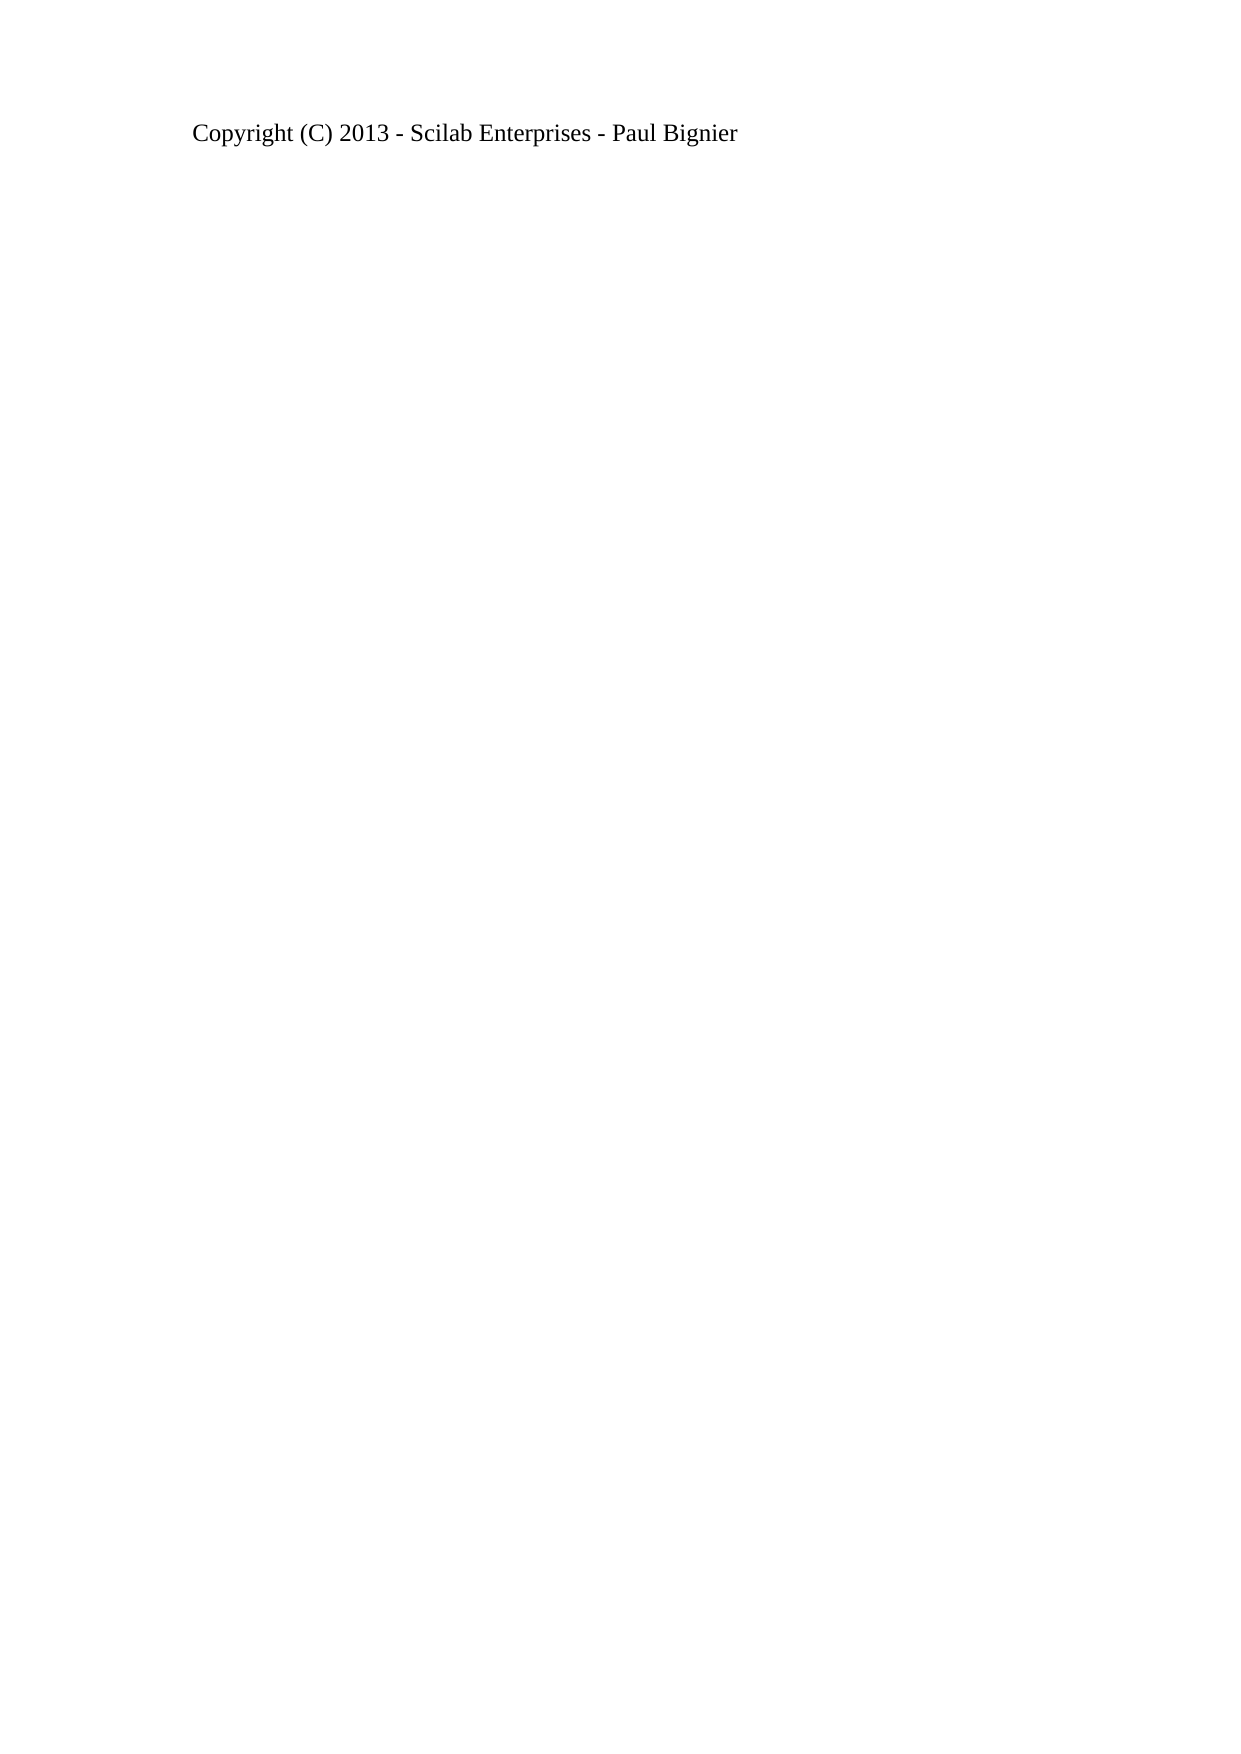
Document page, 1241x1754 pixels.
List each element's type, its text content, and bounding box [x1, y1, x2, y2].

text Copyright (C) 2013 - Scilab Enterprises - Paul Bignier [118, 118, 1122, 147]
